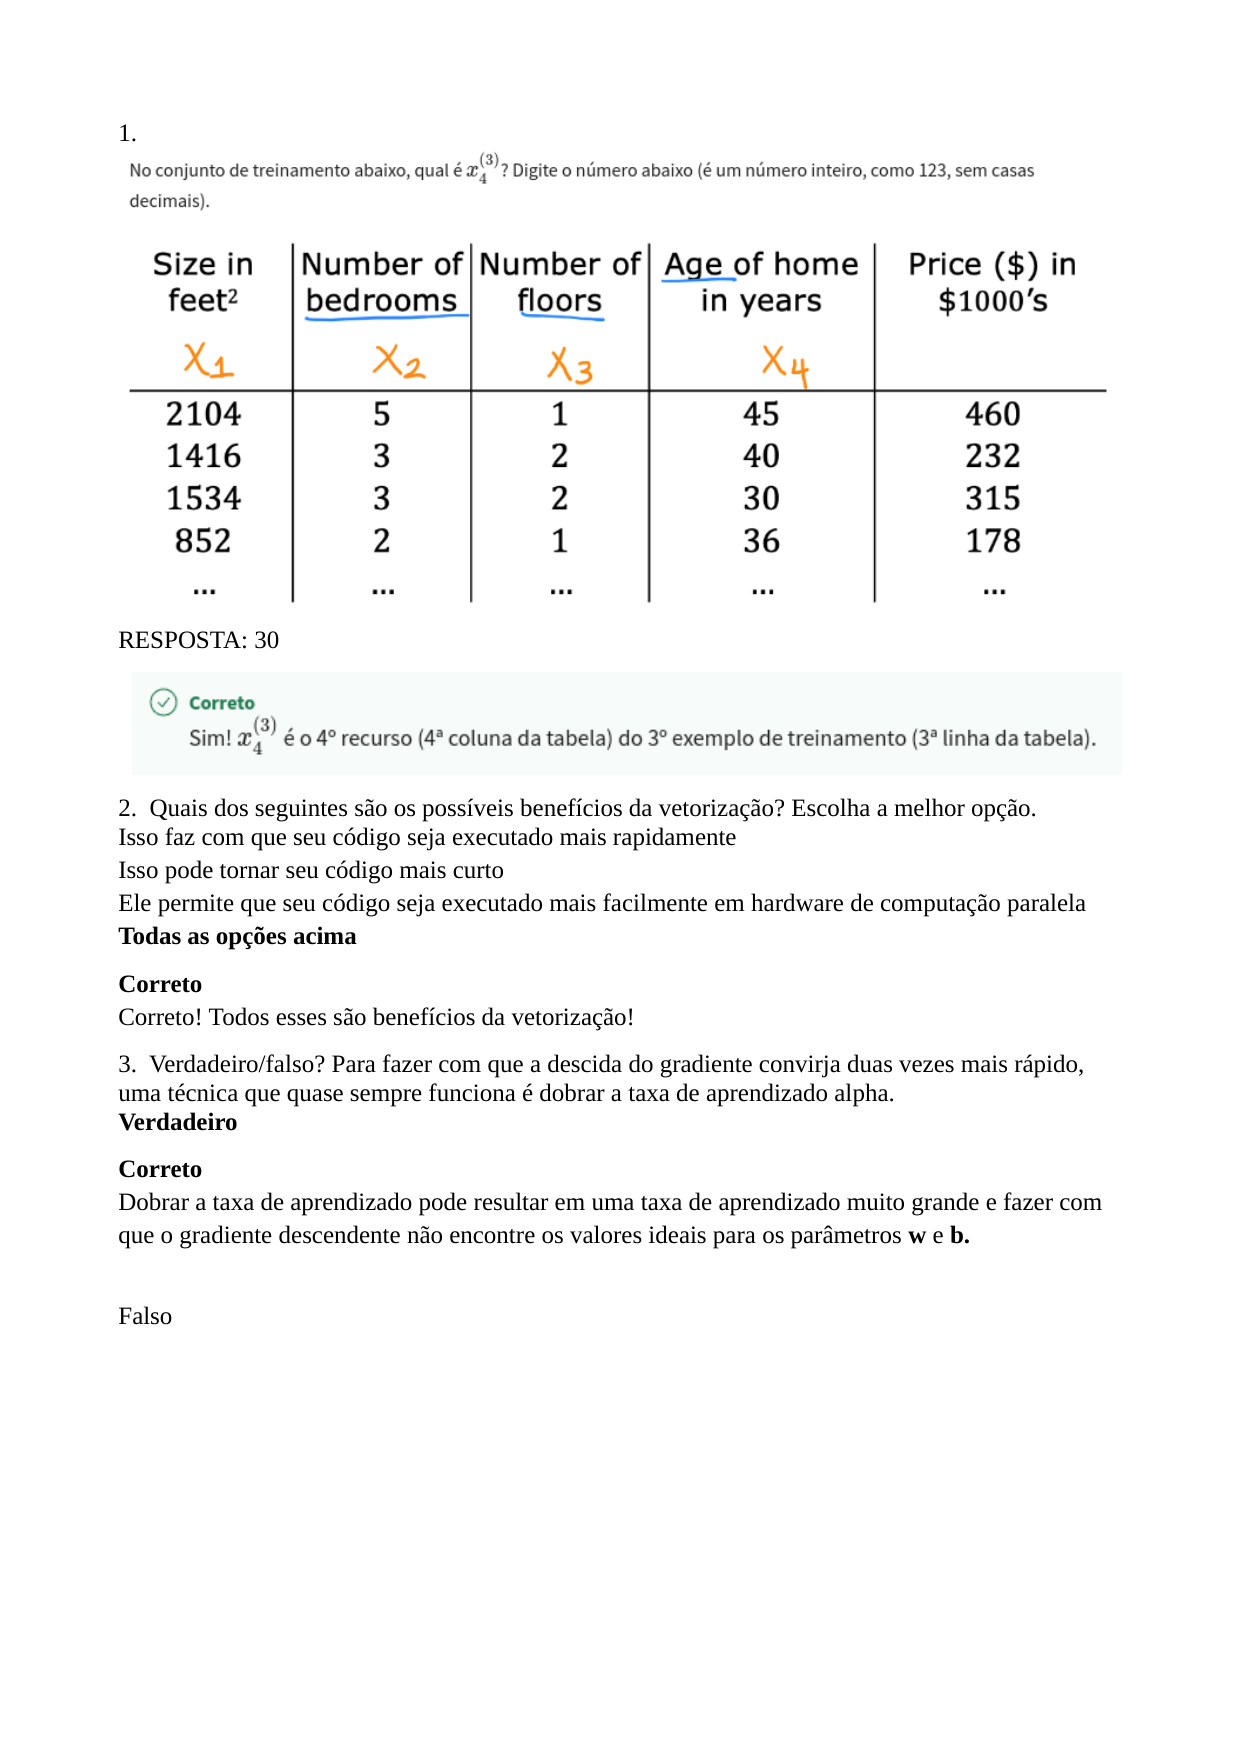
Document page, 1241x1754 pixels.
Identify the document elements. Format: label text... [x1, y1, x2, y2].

text Falso [118, 1268, 1122, 1330]
text 3. Verdadeiro/falso? Para fazer com que a descida do gradiente convirja duas vezes mais rápido, uma técnica que quase sempre funciona é dobrar a taxa de aprendizado alpha. [118, 1049, 1122, 1107]
text RESPOSTA: 30 [118, 626, 1122, 654]
text 2. Quais dos seguintes são os possíveis benefícios da vetorização? Escolha a melhor opção. [118, 793, 1122, 822]
text Verdadeiro [118, 1107, 1122, 1136]
text Isso faz com que seu código seja executado mais rapidamente Isso pode tornar seu código mais curto Ele permite que seu código seja executado mais facilmente em hardware de computação paralela Todas as opções acima [118, 822, 1122, 950]
text 1. [118, 118, 1122, 146]
picture [118, 146, 1123, 626]
text Correto Correto! Todos esses são benefícios da vetorização! [118, 969, 1122, 1030]
picture [118, 672, 1123, 775]
text Correto Dobrar a taxa de aprendizado pode resultar em uma taxa de aprendizado muito grande e fazer com que o gradiente descendente não encontre os valores ideais para os parâmetros w e b. [118, 1154, 1122, 1249]
